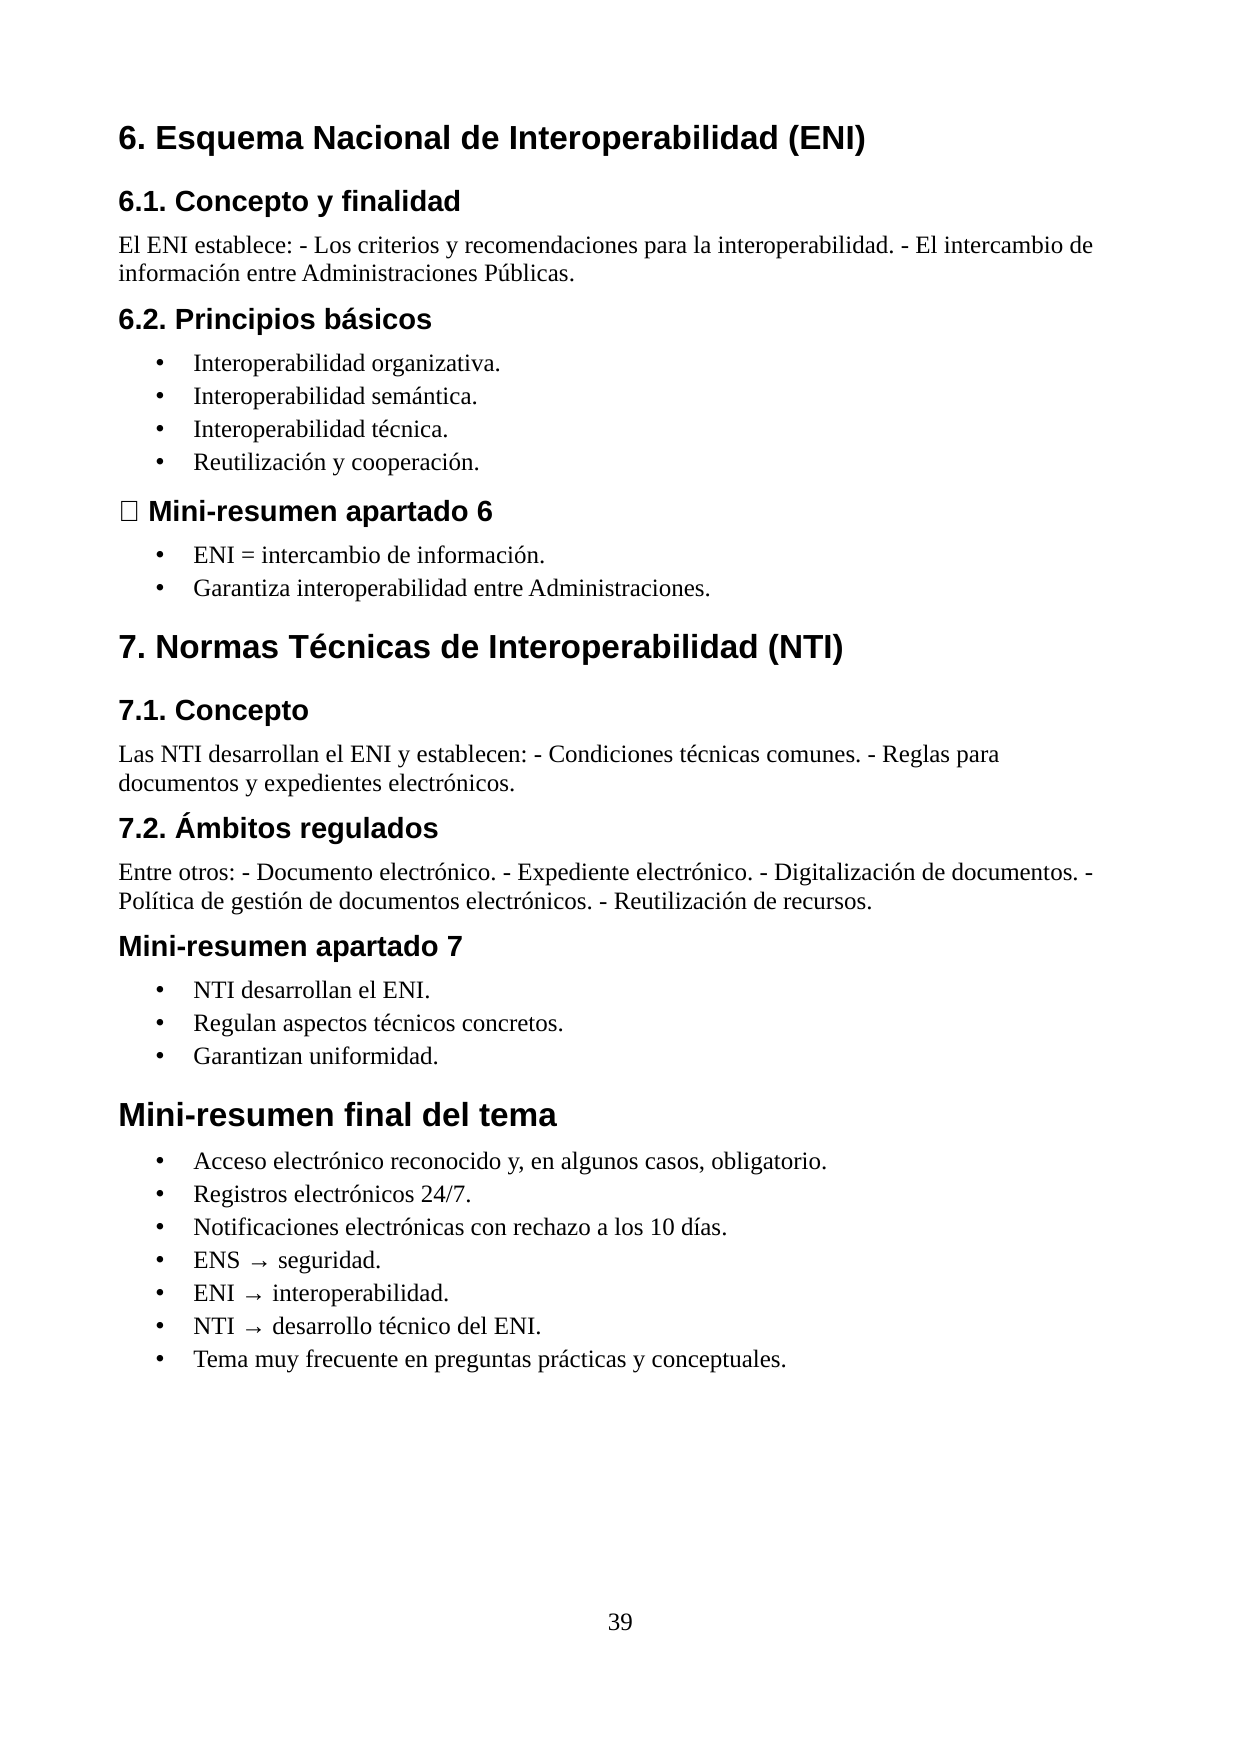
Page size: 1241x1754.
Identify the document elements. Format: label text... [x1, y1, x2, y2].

list Regulan aspectos técnicos concretos. [156, 1008, 1122, 1037]
list ENI = intercambio de información. [156, 541, 1122, 569]
list NTI → desarrollo técnico del ENI. [156, 1311, 1122, 1340]
list Reutilización y cooperación. [156, 447, 1122, 476]
list Acceso electrónico reconocido y, en algunos casos, obligatorio. [156, 1146, 1122, 1175]
text El ENI establece: - Los criterios y recomendaciones para la interoperabilidad. - El intercambio de información entre Administraciones Públicas. [118, 230, 1122, 287]
subtitle 6.2. Principios básicos [118, 302, 1122, 335]
subtitle 6. Esquema Nacional de Interoperabilidad (ENI) [118, 118, 1122, 157]
list Tema muy frecuente en preguntas prácticas y conceptuales. [156, 1344, 1122, 1373]
list Garantiza interoperabilidad entre Administraciones. [156, 573, 1122, 602]
list Interoperabilidad organizativa. [156, 348, 1122, 377]
list Notificaciones electrónicas con rechazo a los 10 días. [156, 1212, 1122, 1241]
subtitle 7.2. Ámbitos regulados [118, 811, 1122, 844]
subtitle 🧠 Mini-resumen apartado 6 [118, 494, 1122, 528]
subtitle 7.1. Concepto [118, 693, 1122, 726]
text Las NTI desarrollan el ENI y establecen: - Condiciones técnicas comunes. - Reglas para documentos y expedientes electrónicos. [118, 739, 1122, 796]
list ENS → seguridad. [156, 1245, 1122, 1274]
list Interoperabilidad técnica. [156, 414, 1122, 443]
list Registros electrónicos 24/7. [156, 1179, 1122, 1208]
list Garantizan uniformidad. [156, 1041, 1122, 1070]
list Interoperabilidad semántica. [156, 381, 1122, 409]
subtitle 7. Normas Técnicas de Interoperabilidad (NTI) [118, 627, 1122, 666]
subtitle Mini-resumen final del tema [118, 1095, 1122, 1133]
text Entre otros: - Documento electrónico. - Expediente electrónico. - Digitalización de documentos. - Política de gestión de documentos electrónicos. - Reutilización de recursos. [118, 857, 1122, 914]
subtitle 6.1. Concepto y finalidad [118, 184, 1122, 217]
subtitle Mini-resumen apartado 7 [118, 929, 1122, 963]
list NTI desarrollan el ENI. [156, 975, 1122, 1004]
list ENI → interoperabilidad. [156, 1278, 1122, 1307]
